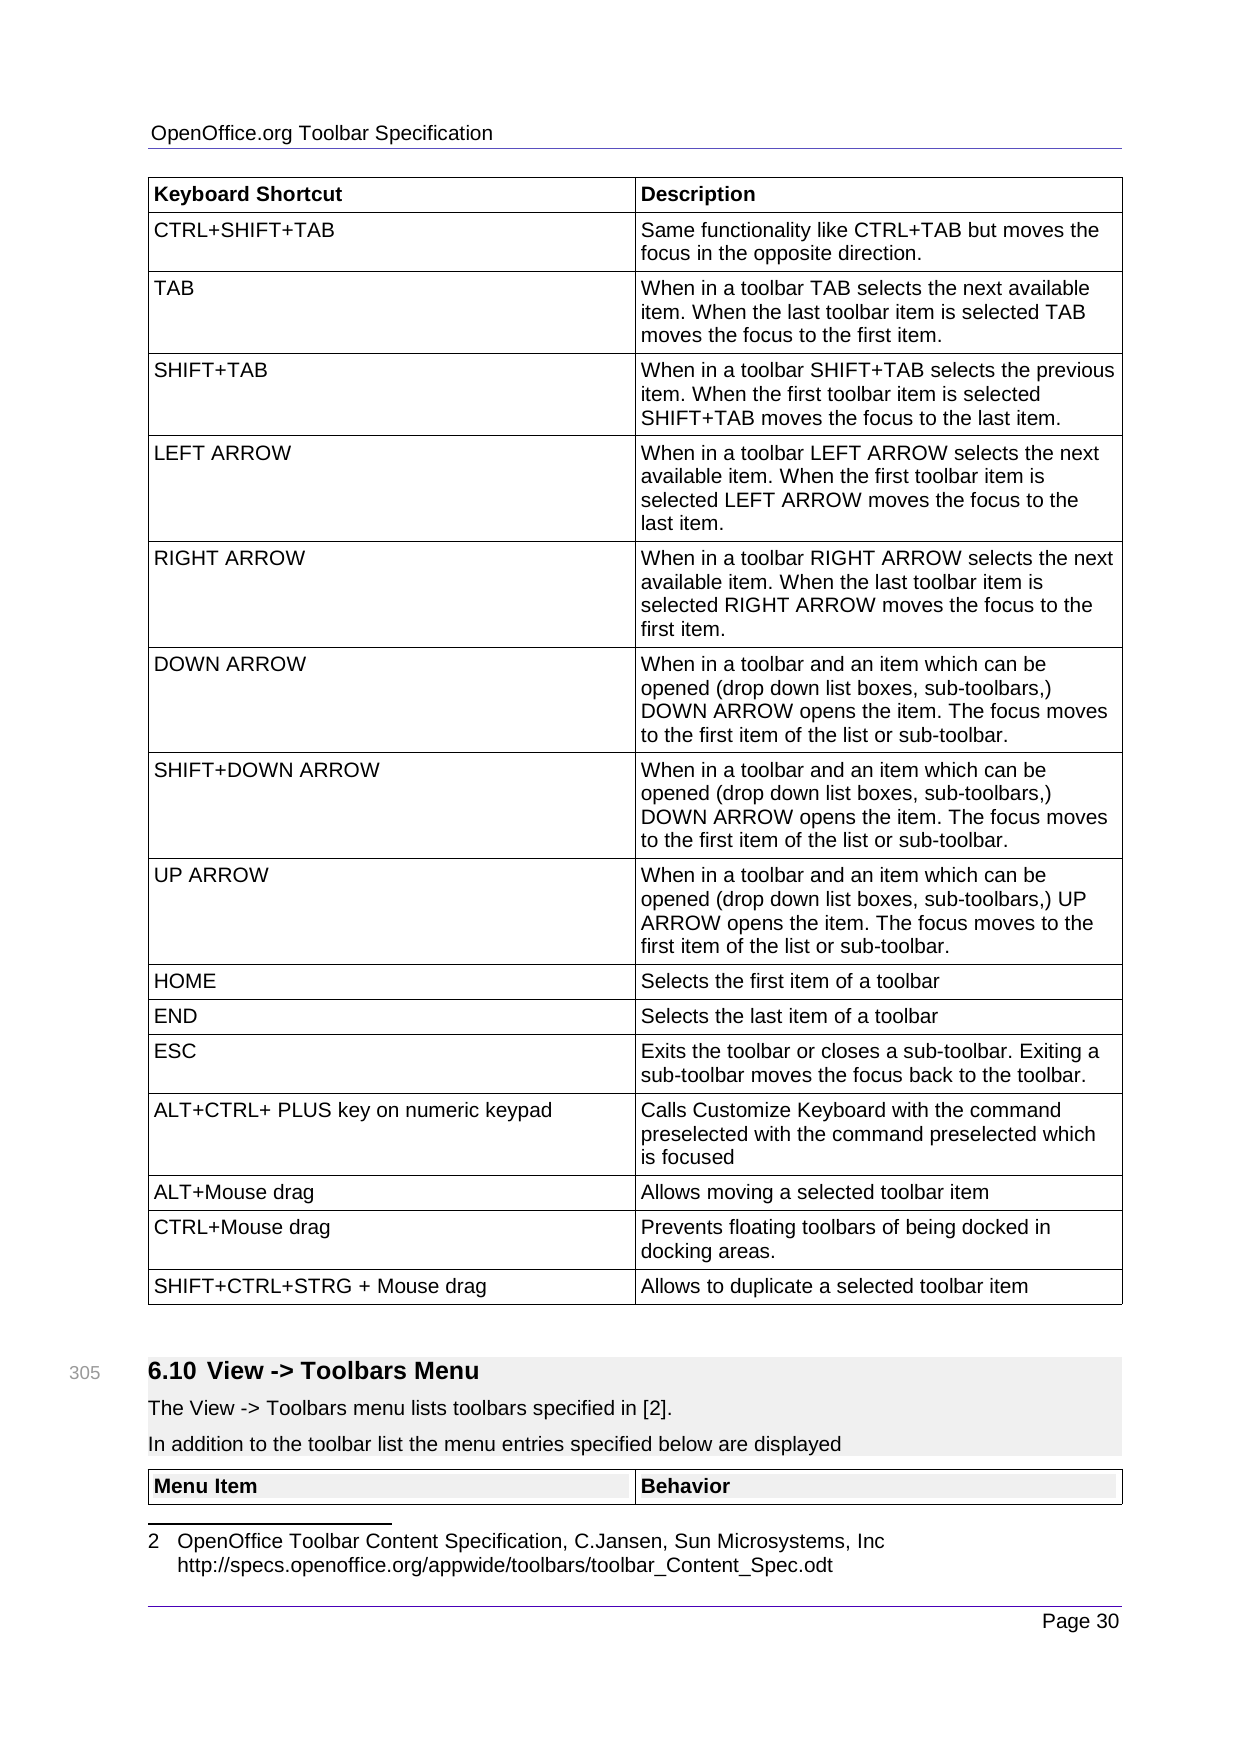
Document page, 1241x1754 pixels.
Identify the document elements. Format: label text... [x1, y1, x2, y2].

table_cell When in a toolbar TAB selects the next available item. When the last toolbar item is selected TAB moves the focus to the first item. [636, 272, 1122, 353]
table_cell Allows to duplicate a selected toolbar item [636, 1270, 1122, 1304]
table_cell RIGHT ARROW [149, 542, 635, 647]
table_cell ESC [149, 1035, 635, 1093]
table_cell Allows moving a selected toolbar item [636, 1176, 1122, 1210]
table_cell SHIFT+CTRL+STRG + Mouse drag [149, 1270, 635, 1304]
table_cell Selects the first item of a toolbar [636, 965, 1122, 999]
table_header Keyboard Shortcut [149, 178, 635, 212]
table_cell UP ARROW [149, 859, 635, 964]
table_cell ALT+CTRL+ PLUS key on numeric keypad [149, 1094, 635, 1175]
table_cell Exits the toolbar or closes a sub-toolbar. Exiting a sub-toolbar moves the focus back to the toolbar. [636, 1035, 1122, 1093]
table_cell Selects the last item of a toolbar [636, 1000, 1122, 1034]
table_cell TAB [149, 272, 635, 353]
subtitle View -> Toolbars Menu [148, 1357, 1122, 1385]
table_cell When in a toolbar RIGHT ARROW selects the next available item. When the last toolbar item is selected RIGHT ARROW moves the focus to the first item. [636, 542, 1122, 647]
table_cell CTRL+Mouse drag [149, 1211, 635, 1269]
text The View -> Toolbars menu lists toolbars specified in []. [148, 1397, 1122, 1420]
text In addition to the toolbar list the menu entries specified below are displayed [148, 1433, 1122, 1456]
table_cell When in a toolbar LEFT ARROW selects the next available item. When the first toolbar item is selected LEFT ARROW moves the focus to the last item. [636, 436, 1122, 541]
table_cell END [149, 1000, 635, 1034]
text OpenOffice Toolbar Content Specification, C.Jansen, Sun Microsystems, Inc http://specs.openoffice.org/appwide/toolbars/toolbar_Content_Spec.odt [148, 1530, 1122, 1577]
table_cell SHIFT+DOWN ARROW [149, 753, 635, 858]
table_header Behavior [636, 1470, 1122, 1504]
table_cell When in a toolbar and an item which can be opened (drop down list boxes, sub-toolbars,) DOWN ARROW opens the item. The focus moves to the first item of the list or sub-toolbar. [636, 753, 1122, 858]
table_cell When in a toolbar SHIFT+TAB selects the previous item. When the first toolbar item is selected SHIFT+TAB moves the focus to the last item. [636, 354, 1122, 435]
table_header Description [636, 178, 1122, 212]
table_cell When in a toolbar and an item which can be opened (drop down list boxes, sub-toolbars,) UP ARROW opens the item. The focus moves to the first item of the list or sub-toolbar. [636, 859, 1122, 964]
table_header Menu Item [149, 1470, 635, 1504]
table_cell ALT+Mouse drag [149, 1176, 635, 1210]
table_cell HOME [149, 965, 635, 999]
table_cell Prevents floating toolbars of being docked in docking areas. [636, 1211, 1122, 1269]
table_cell SHIFT+TAB [149, 354, 635, 435]
table_cell CTRL+SHIFT+TAB [149, 213, 635, 271]
table_cell Same functionality like CTRL+TAB but moves the focus in the opposite direction. [636, 213, 1122, 271]
table_cell When in a toolbar and an item which can be opened (drop down list boxes, sub-toolbars,) DOWN ARROW opens the item. The focus moves to the first item of the list or sub-toolbar. [636, 648, 1122, 752]
table_cell Calls Customize Keyboard with the command preselected with the command preselected which is focused [636, 1094, 1122, 1175]
table_cell DOWN ARROW [149, 648, 635, 752]
table_cell LEFT ARROW [149, 436, 635, 541]
